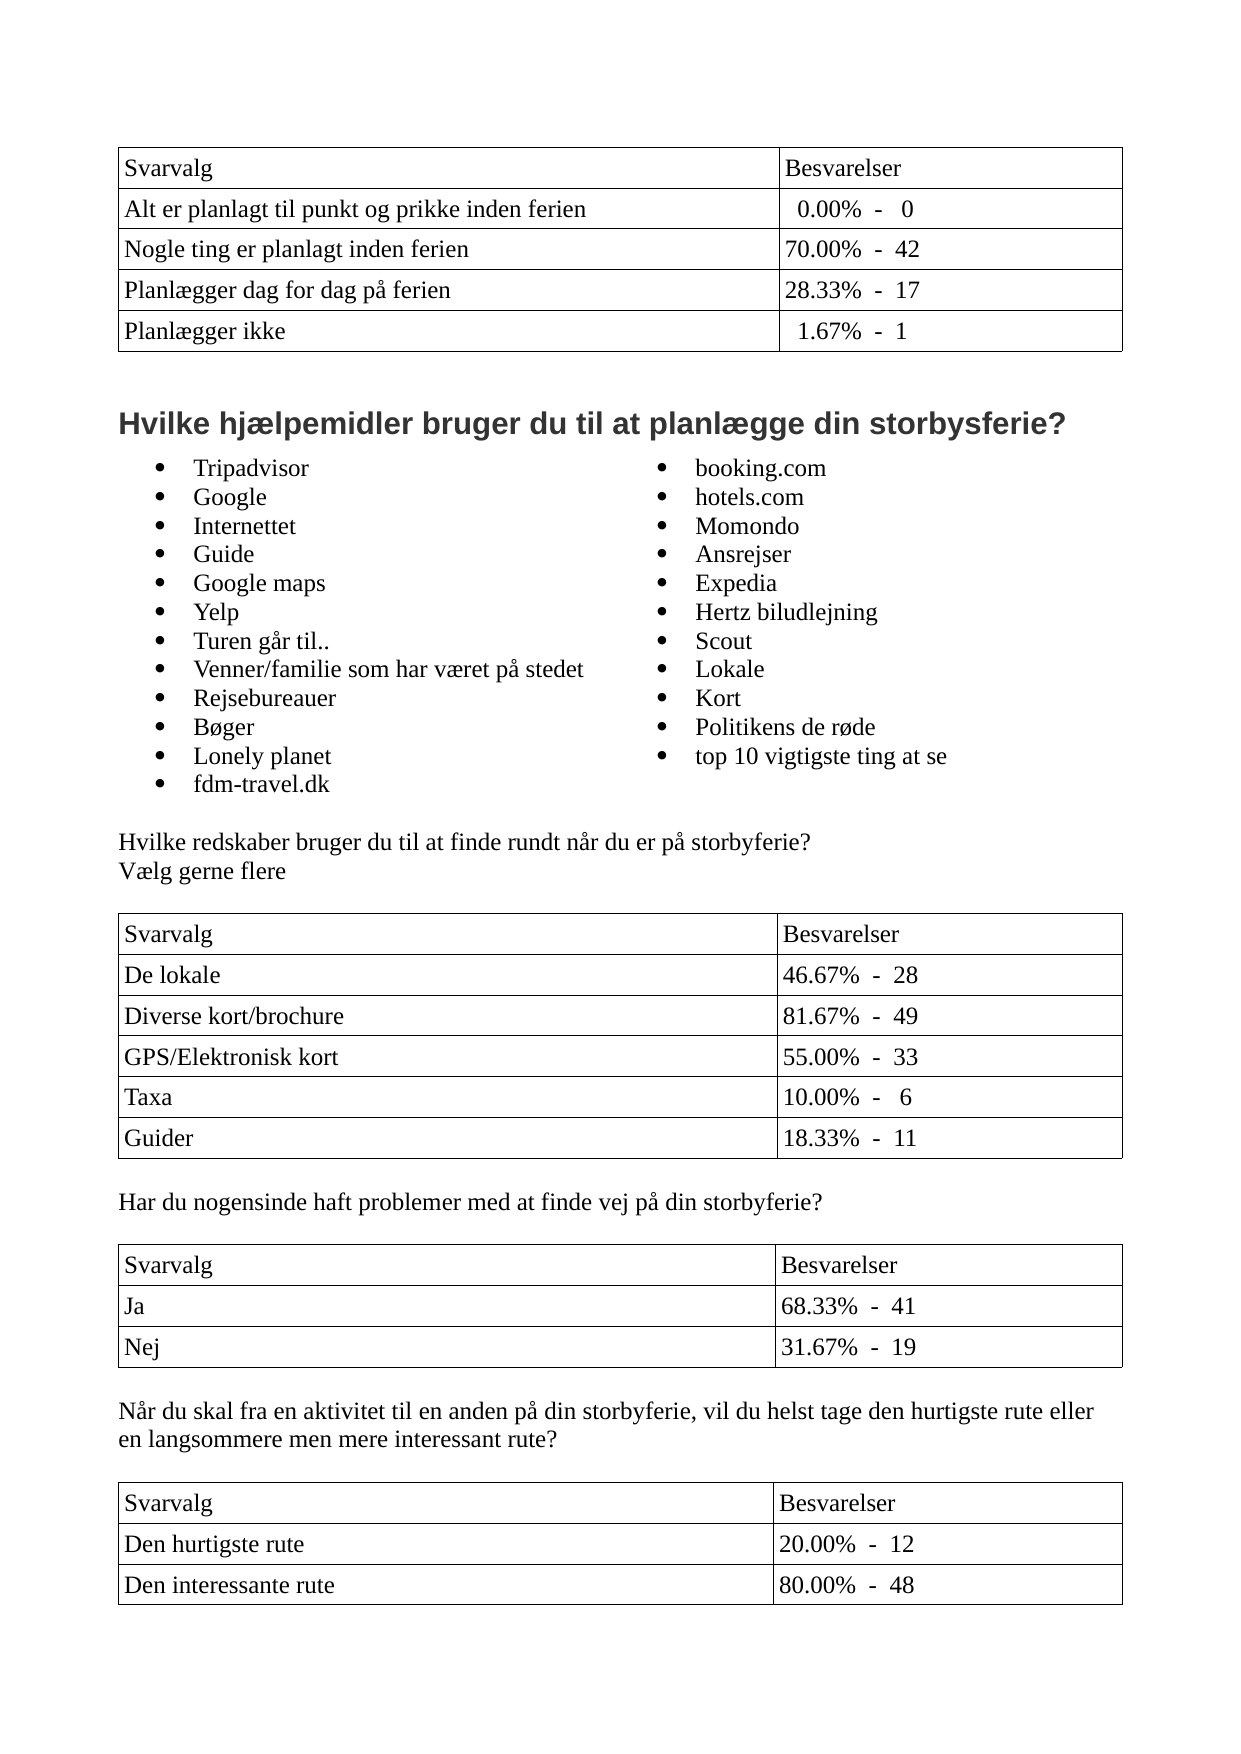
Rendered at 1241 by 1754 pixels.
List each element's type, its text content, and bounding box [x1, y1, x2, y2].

text Vælg gerne flere [118, 856, 1122, 884]
table_header Svarvalg [119, 914, 777, 954]
list Bøger [156, 712, 620, 741]
table_header Besvarelser [780, 148, 1122, 188]
table_cell 1.67% - 1 [780, 311, 1122, 351]
table_header Besvarelser [774, 1483, 1122, 1523]
list Rejsebureauer [156, 683, 620, 712]
table_cell De lokale [119, 955, 777, 995]
table_cell Guider [119, 1118, 777, 1158]
list Venner/familie som har været på stedet [156, 654, 620, 683]
list Hertz biludlejning [658, 597, 1122, 626]
table_cell 31.67% - 19 [776, 1327, 1122, 1367]
list top 10 vigtigste ting at se [658, 741, 1122, 769]
table_cell 20.00% - 12 [774, 1524, 1122, 1563]
table_cell Alt er planlagt til punkt og prikke inden ferien [119, 189, 779, 228]
table_cell Taxa [119, 1077, 777, 1117]
list fdm-travel.dk [156, 769, 620, 798]
list Scout [658, 626, 1122, 654]
table_cell Planlægger dag for dag på ferien [119, 270, 779, 310]
table_cell 10.00% - 6 [778, 1077, 1122, 1117]
table_cell 55.00% - 33 [778, 1036, 1122, 1076]
list Internettet [156, 511, 620, 539]
list Google maps [156, 568, 620, 597]
list hotels.com [658, 482, 1122, 511]
list Lokale [658, 654, 1122, 683]
table_cell 68.33% - 41 [776, 1286, 1122, 1326]
table_cell Ja [119, 1286, 775, 1326]
list Politikens de røde [658, 712, 1122, 741]
list Google [156, 482, 620, 511]
list Tripadvisor [156, 453, 620, 482]
list Expedia [658, 568, 1122, 597]
text Når du skal fra en aktivitet til en anden på din storbyferie, vil du helst tage den hurtigste rute eller en langsommere men mere interessant rute? [118, 1396, 1122, 1453]
table_cell Den hurtigste rute [119, 1524, 773, 1563]
table_header Svarvalg [119, 148, 779, 188]
table_header Besvarelser [776, 1245, 1122, 1285]
subtitle Hvilke hjælpemidler bruger du til at planlægge din storbysferie? [118, 405, 1122, 441]
list Lonely planet [156, 741, 620, 769]
table_header Besvarelser [778, 914, 1122, 954]
table_cell 46.67% - 28 [778, 955, 1122, 995]
table_cell 80.00% - 48 [774, 1565, 1122, 1604]
table_cell GPS/Elektronisk kort [119, 1036, 777, 1076]
table_cell Nej [119, 1327, 775, 1367]
table_cell Nogle ting er planlagt inden ferien [119, 229, 779, 269]
table_cell Diverse kort/brochure [119, 996, 777, 1035]
table_cell 0.00% - 0 [780, 189, 1122, 228]
text Hvilke redskaber bruger du til at finde rundt når du er på storbyferie? [118, 827, 1122, 856]
list booking.com [658, 453, 1122, 482]
table_cell 70.00% - 42 [780, 229, 1122, 269]
list Ansrejser [658, 539, 1122, 568]
table_cell 18.33% - 11 [778, 1118, 1122, 1158]
list Kort [658, 683, 1122, 712]
list Turen går til.. [156, 626, 620, 654]
table_cell 81.67% - 49 [778, 996, 1122, 1035]
table_header Svarvalg [119, 1483, 773, 1523]
list Momondo [658, 511, 1122, 539]
text Har du nogensinde haft problemer med at finde vej på din storbyferie? [118, 1187, 1122, 1216]
table_cell Den interessante rute [119, 1565, 773, 1604]
table_header Svarvalg [119, 1245, 775, 1285]
table_cell Planlægger ikke [119, 311, 779, 351]
table_cell 28.33% - 17 [780, 270, 1122, 310]
list Yelp [156, 597, 620, 626]
list Guide [156, 539, 620, 568]
